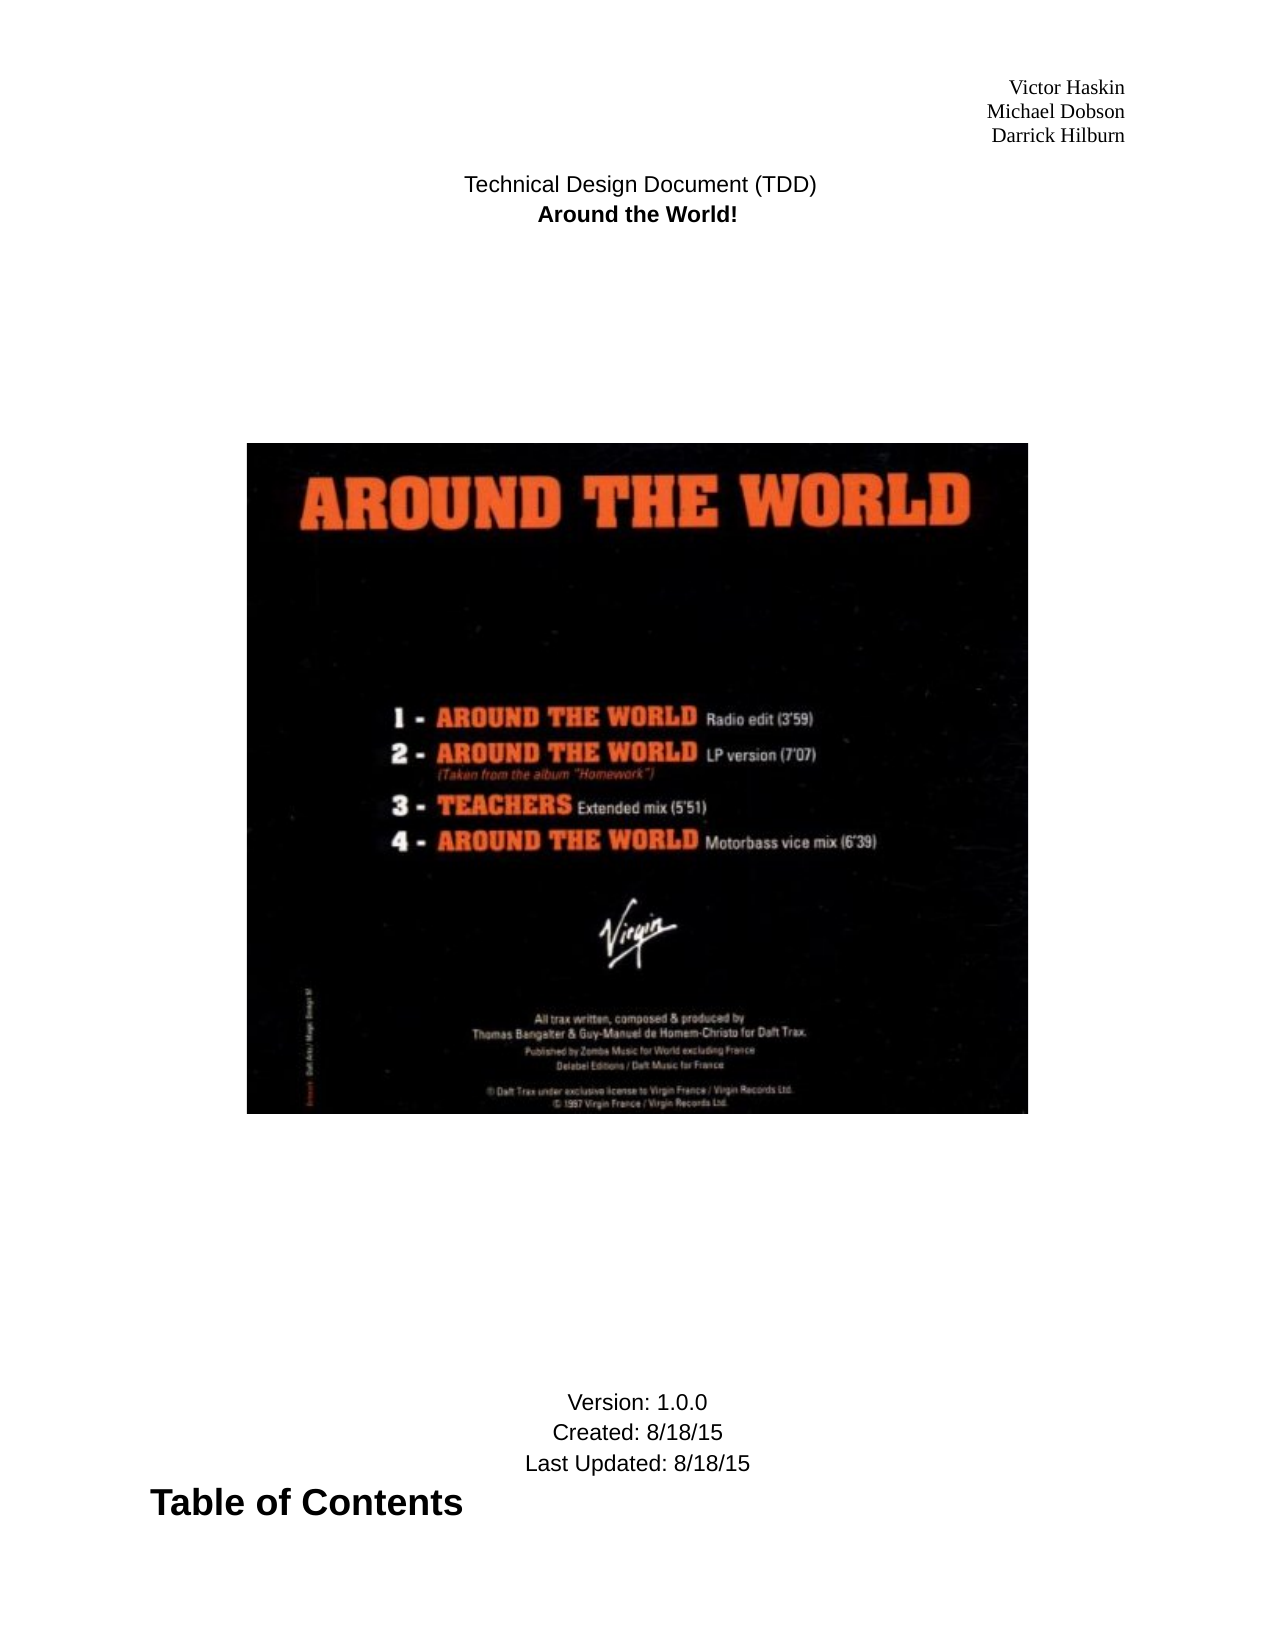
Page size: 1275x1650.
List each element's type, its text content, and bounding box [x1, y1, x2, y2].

text Created: 8/18/15 [150, 1419, 1125, 1446]
text Last Updated: 8/18/15 [150, 1449, 1125, 1476]
text Table of Contents [150, 1480, 1125, 1523]
text Around the World! [150, 201, 1125, 228]
text Version: 1.0.0 [150, 1389, 1125, 1416]
text Technical Design Document (TDD) [150, 171, 1125, 198]
